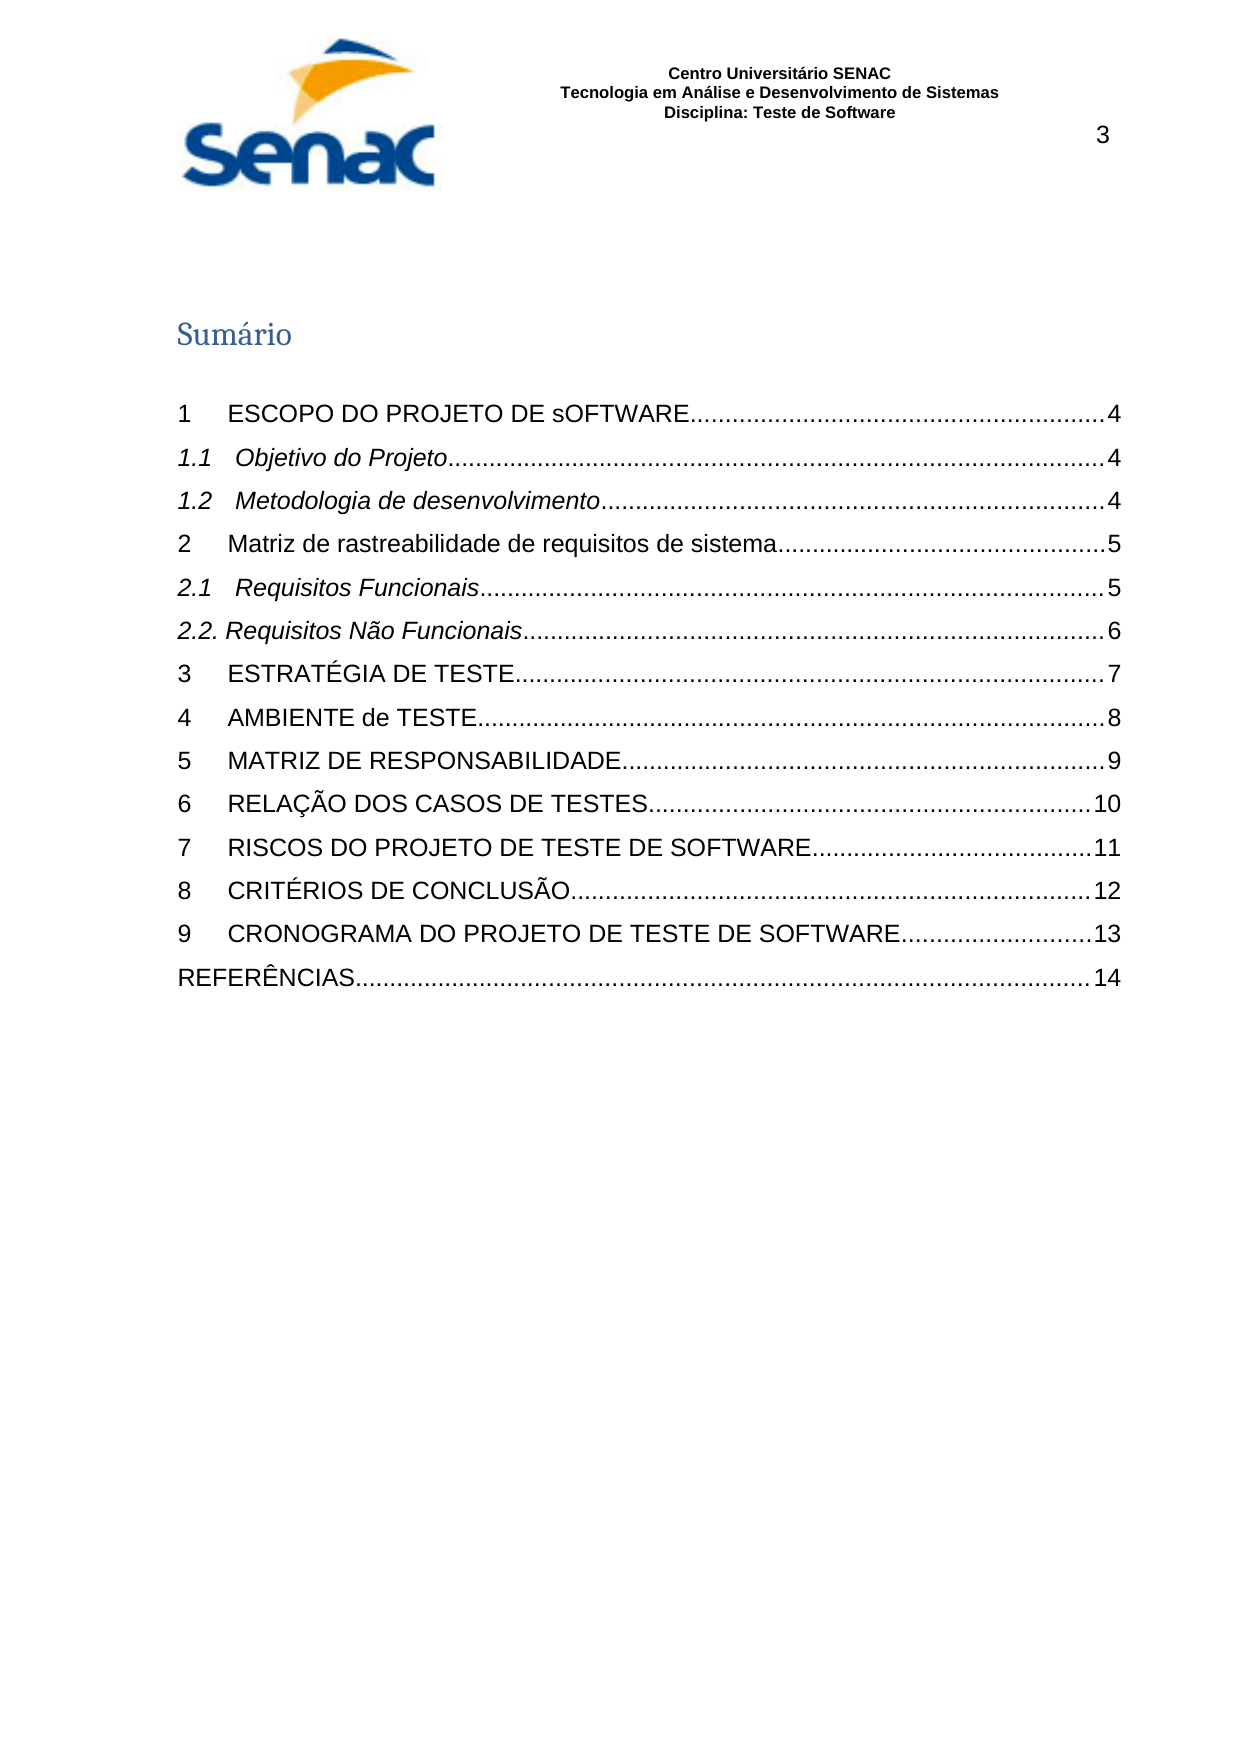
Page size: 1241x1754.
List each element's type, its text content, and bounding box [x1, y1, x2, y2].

text 2 Matriz de rastreabilidade de requisitos de sistema 5 [177, 529, 1122, 558]
text 1 ESCOPO DO PROJETO DE sOFTWARE 4 [177, 399, 1122, 428]
text 5 MATRIZ DE RESPONSABILIDADE 9 [177, 746, 1122, 774]
text 9 CRONOGRAMA DO PROJETO DE TESTE DE SOFTWARE 13 [177, 919, 1122, 948]
picture [177, 29, 445, 197]
text REFERÊNCIAS 14 [177, 962, 1122, 991]
text 8 CRITÉRIOS DE CONCLUSÃO 12 [177, 876, 1122, 904]
text 2.1 Requisitos Funcionais 5 [177, 573, 1122, 601]
text 2.2. Requisitos Não Funcionais 6 [177, 616, 1122, 645]
text 6 RELAÇÃO DOS CASOS DE TESTES 10 [177, 789, 1122, 818]
text 4 AMBIENTE de TESTE 8 [177, 702, 1122, 731]
text 1.2 Metodologia de desenvolvimento 4 [177, 486, 1122, 515]
text 1.1 Objetivo do Projeto 4 [177, 443, 1122, 471]
text 7 RISCOS DO PROJETO DE TESTE DE SOFTWARE 11 [177, 832, 1122, 861]
subtitle Sumário [177, 315, 1122, 353]
text 3 ESTRATÉGIA DE TESTE 7 [177, 659, 1122, 688]
